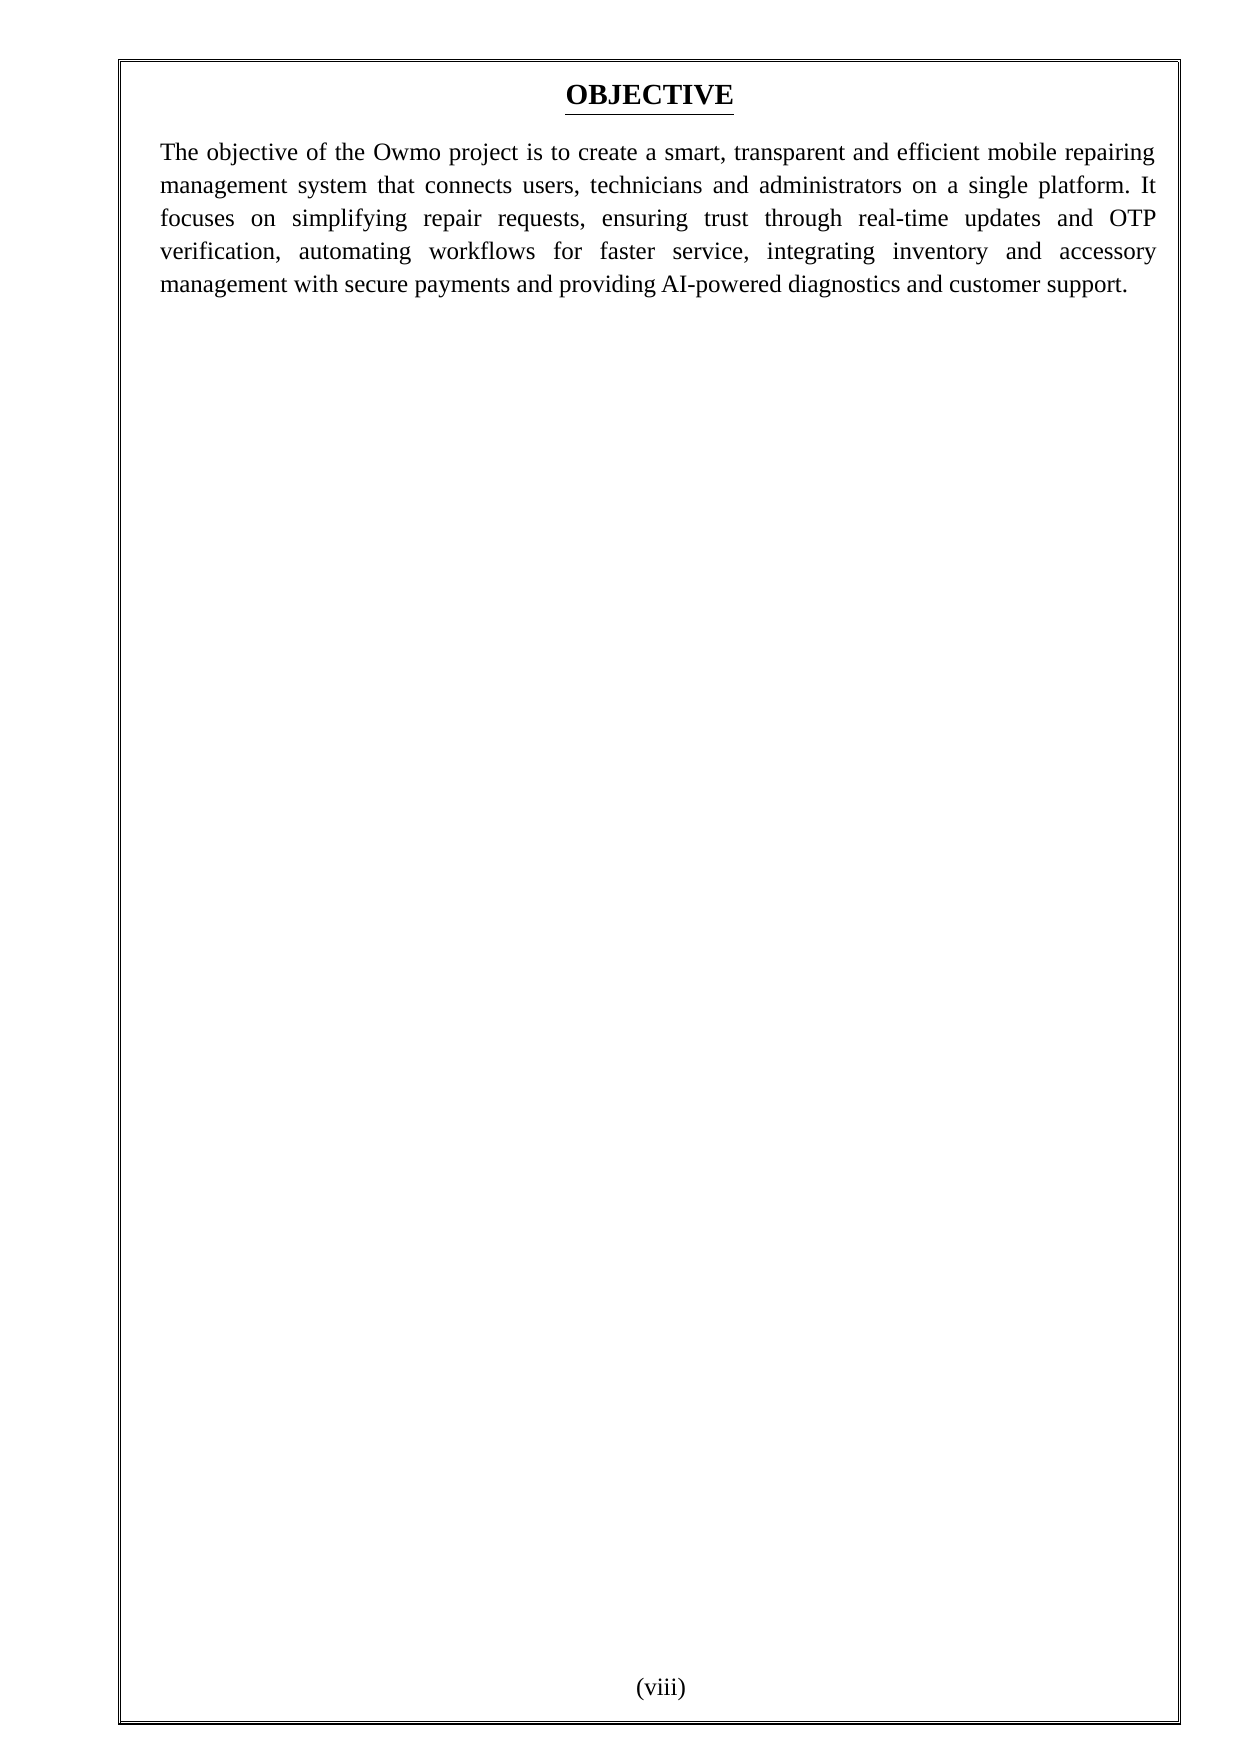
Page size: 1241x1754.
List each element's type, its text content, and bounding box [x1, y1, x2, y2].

text The objective of the Owmo project is to create a smart, transparent and efficient mobile repairing management system that connects users, technicians and administrators on a single platform. It focuses on simplifying repair requests, ensuring trust through real-time updates and OTP verification, automating workflows for faster service, integrating inventory and accessory management with secure payments and providing AI-powered diagnostics and customer support. [160, 137, 1157, 298]
text OBJECTIVE [124, 77, 1175, 114]
